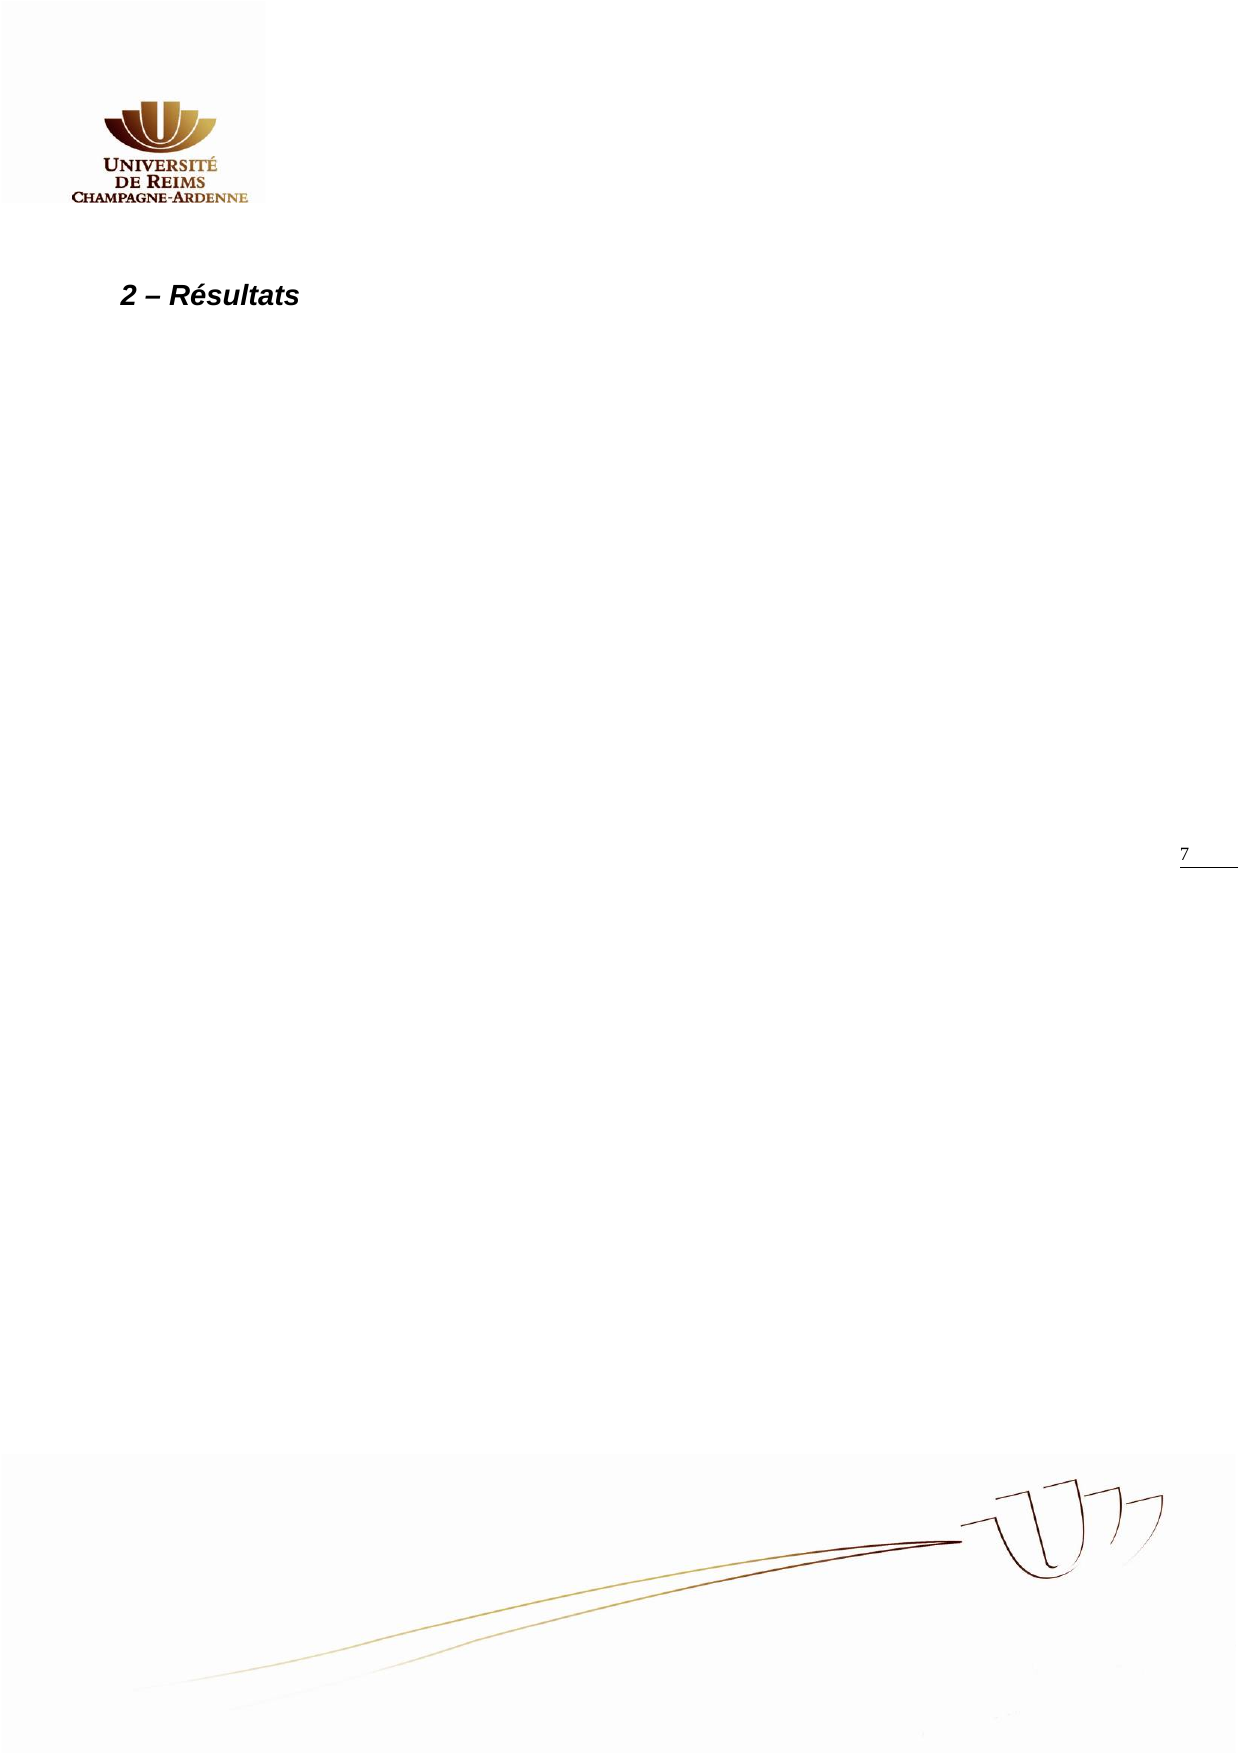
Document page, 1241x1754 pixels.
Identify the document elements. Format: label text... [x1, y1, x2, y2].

picture [1, 1454, 1236, 1753]
table_header Présentation du sujet Pour le projet du module de traitement d'image, j'ai choisit d'implémenter une méthode de rendu non-photoréaliste. Aaron Hertzmann propose dans son article,« Painterly Rendering with Curved Brush Strokes of Multiples Sizes » , une méthode pour créer des images ayant l'apparence de peintures à partir de photographies. Cette méthode permet de simuler les coups de pinceaux d'un peintre en fonction de différents paramètres qui seront exposés plus loin. Ces paramètres permettent de donner un style de peinture précis à une image. I - Résumé de l'article 1 – Méthode principale Cet algorithme va simuler les méthodes utiliser par les peintres pour générer une image ayant l'aspect d'une peinture. L'image sera organisé en un ensemble de couche qui seront peintes successivement. Chaque couches sera associées à une taille de pinceau constante. La couche ayant la plus grande taille de pinceau est peinte en première, puis ensuite nous affinons les détails de l'image en peignant les couches ayant des tailles de pinceau plus petites. Chaque couches sera peinte à partir d'une version lissée de l'image originale. Nous avons gardés le choix du filtre de Gauss comme méthode de lissage de l'image. A.Hertzmann précise que la diffusion non linéaire peut être utilisé à la place du filtre de Gauss pour obtenir de meilleur résultat. Une couche est formée par un ensemble de coups de pinceaux et chaque coups de pinceaux est représentés par un ensemble de points de contrôles formant une B-Spline. Le calcul des points de contrôles se fait à partir du gradient de la luminance de l'image lissée. 2 – Sélection des coups de pinceau Une couche est donc un ensemble de coups de pinceaux. Nous devons parcourir l'image pour sélectionner les coordonnées de départ de chaque coups de pinceau. Une fois les points de contrôles des coups de pinceau calculés, nous pouvons peindre chaque coups dans un ordre aléatoire. Nous avons besoin d'abord de calculer la différence entre l'image originale lissée et l'image peinte. Initialement, l'image peinte est remplis par une par une couleur constante choisie de manière à ce que l'image entière soit traité par l'algorithme. 3 – Calcul des coups de pinceau Un coup de pinceau est initialisé avec un premier point de contrôle (x,y), un rayon R constant et une couleur C constante. Cette couleur C est la couleur de l'image originale lissée aux coordonnées (x,y). Un coup de pinceau est une courbe B-Spline représentée par un ensemble de points de contrôle. Le calcul des points de contrôle s'effectue comme les calculs des termes d'une suite récurrente. On effectue ces calculs jusqu'à atteindre le nombre maximal de points de contrôle définis par l'utilisateur et également si on atteint une autre condition d'arrêt. Le calcul s'arrête prématurément si l'amplitude du gradient est nulle en un point (x,y). II – Implémentation et résultats 1 – Choix d'implémentation L'implémentation a été réalisé en C++ avec la bibliothèque OpenCV. OpenCV nous fournit les fonctions essentielles aux chargements et l'enregistrement d'image, aux calculs de gradient et au lissage d'image utilisées par les différents algorithmes présentés précédemment. Les algorithmes présentés par A.Hertzmann sont suffisamment génériques pour nous laisser choisir des structures de données adaptés. Les rayons des pinceaux simulés par l'algorithme de rendu sont calculés à partir de 3 constantes : le rayon maximum du pinceau, un facteur qui permettra de calculer les rayons suivants à partir du rayon maximum et le nombre de rayon utilisé pour peindre l'image(c'est à dire le nombre de couches peintes successivement). Concernant le calcul de la différence entre l'image de référence lissée et l'image peinte, la différence calculée pour la première couche est fixée à la constante 2*T, de manière à ce que l'erreur moyenne de chaque région M soit toujours supérieure au taux d'approximation T. Ainsi l'image résultante sera peinte sur toute sa surface. La constante T est comprise entre 0 et 255 et correspondant à l'approximation à atteindre par rapport à l'image originale. Plus T est élevé, plus l'approximation sera grossière, et plus T est faible, plus l'image résultante sera fidèle à l'image d'origine. Nous avons choisit de peindre chaque coups de pinceau juste après l'avoir calculé, ce qui évite des stockages inutiles. Nous utilisons un Z-Buffer pour peindre les coups de pinceau de manière aléatoire mais aussi pour réduire le nombre de coups de pinceau à calculer. Le Z-Buffer est une image en niveau de gris initialisée à 0 sur tous ses pixels. Nous attribuons à chaque coups de pinceau une valeur z aléatoire comprise entre 1 et 255. Si cette valeur z est supérieure à la valeur présente dans le Z-Buffer nous pouvons peindre le coups de pinceau, sinon ce coups de pinceau n'a pas besoin d'être calculé puisqu'il ne sera pas peint. Lorsque nous peignons l'image, nous peignons aussi dans le Z-Buffer mais avec un rayon R plus petit pour éviter que certains coups de pinceaux ne soient trop espacé les uns des autres dans certaines zone de l'image. Par rapport à la version proposée par A.Hertzmann, il manque la gestion de la transparence entre les couches qui se superposent et aussi il manque une part d'aléatoire propre à certains style de peinture. Nous avons limité cette part d'aléatoire au minimum, en modifiant la couleur des coups de pinceau à partir du z aléatoire généré pour le Z-Buffer. Cette variation de la couleur donne à l'image un aspect moins parfait. 2 – Résultats [109, 142, 1128, 1453]
picture [1, 1, 265, 203]
